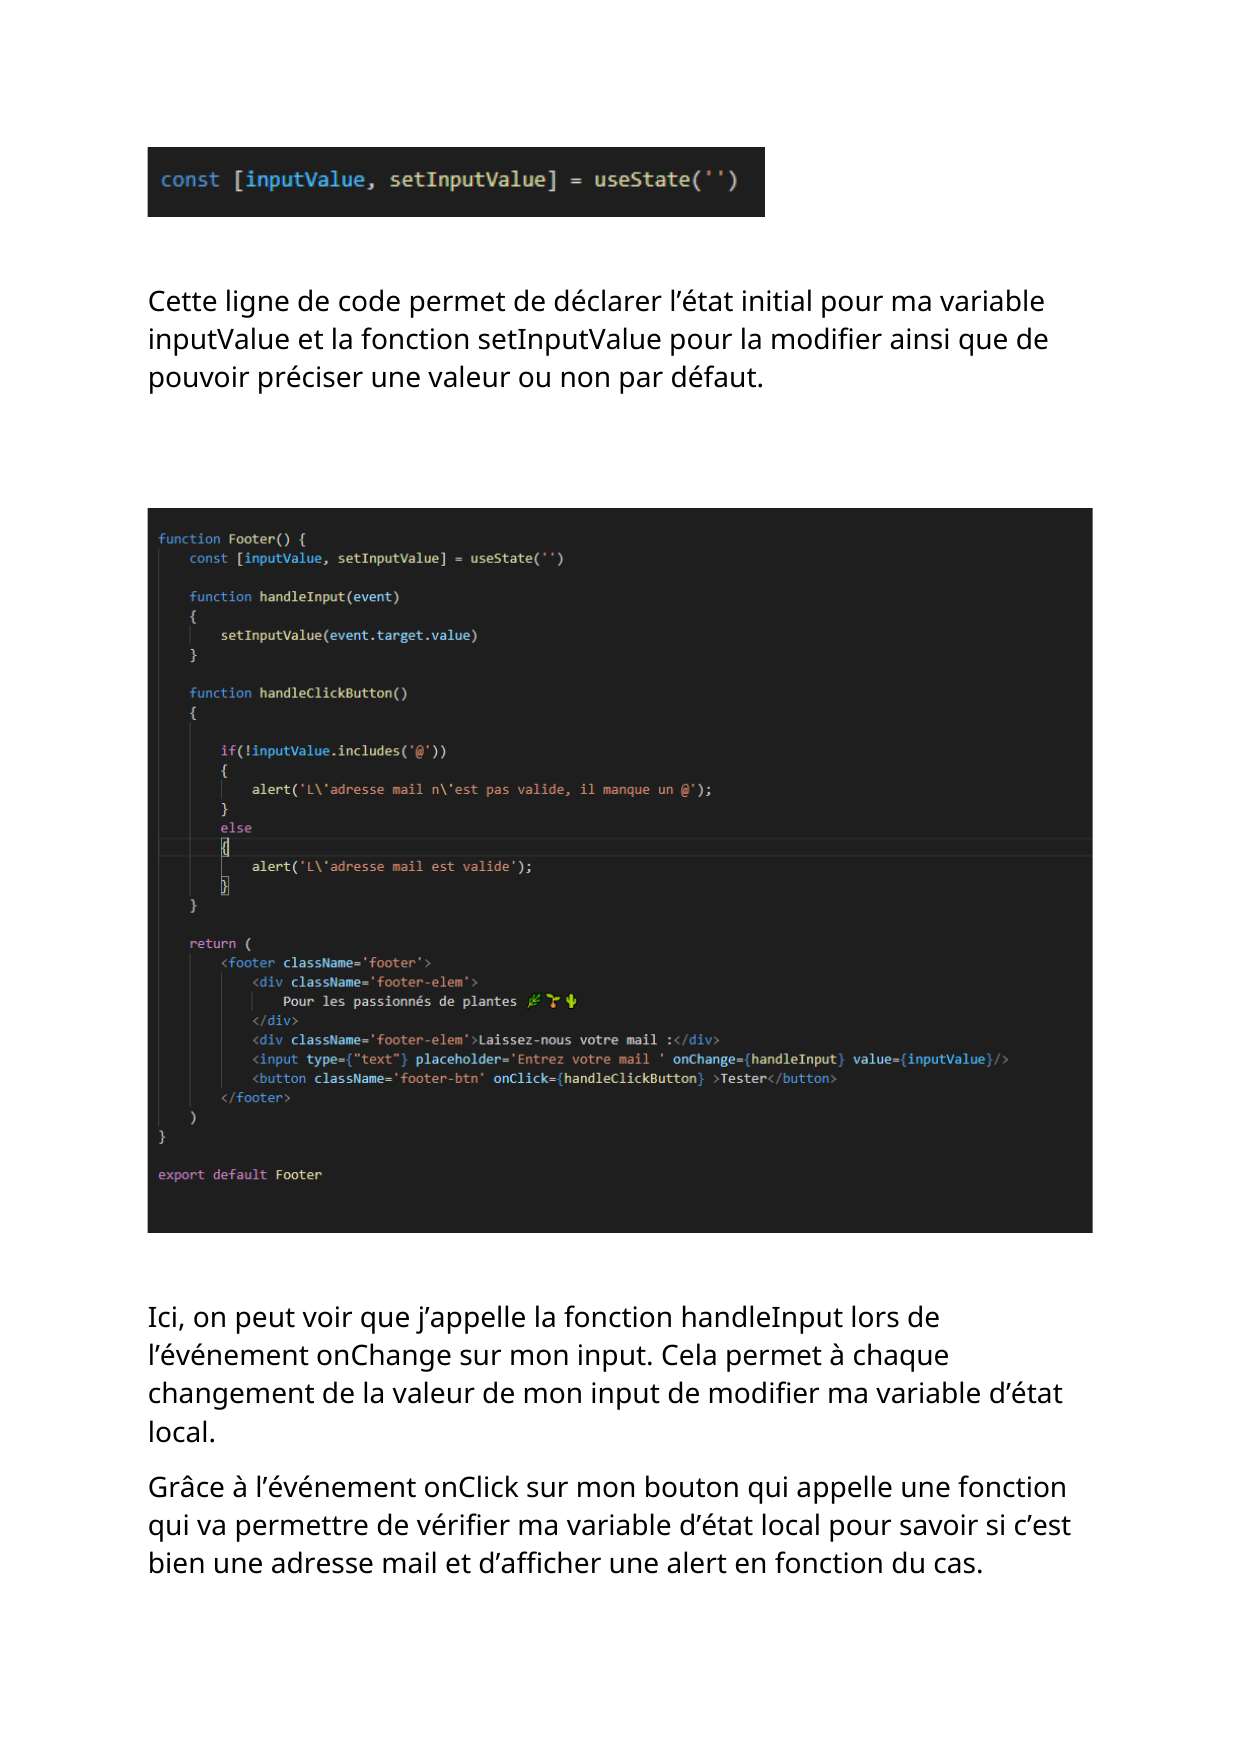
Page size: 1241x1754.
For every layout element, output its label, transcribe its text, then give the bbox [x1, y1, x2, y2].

text Ici, on peut voir que j’appelle la fonction handleInput lors de l’événement onChange sur mon input. Cela permet à chaque changement de la valeur de mon input de modifier ma variable d’état local. [148, 1297, 1093, 1451]
text Grâce à l’événement onClick sur mon bouton qui appelle une fonction qui va permettre de vérifier ma variable d’état local pour savoir si c’est bien une adresse mail et d’afficher une alert en fonction du cas. [148, 1467, 1093, 1582]
text Cette ligne de code permet de déclarer l’état initial pour ma variable inputValue et la fonction setInputValue pour la modifier ainsi que de pouvoir préciser une valeur ou non par défaut. [148, 281, 1093, 396]
